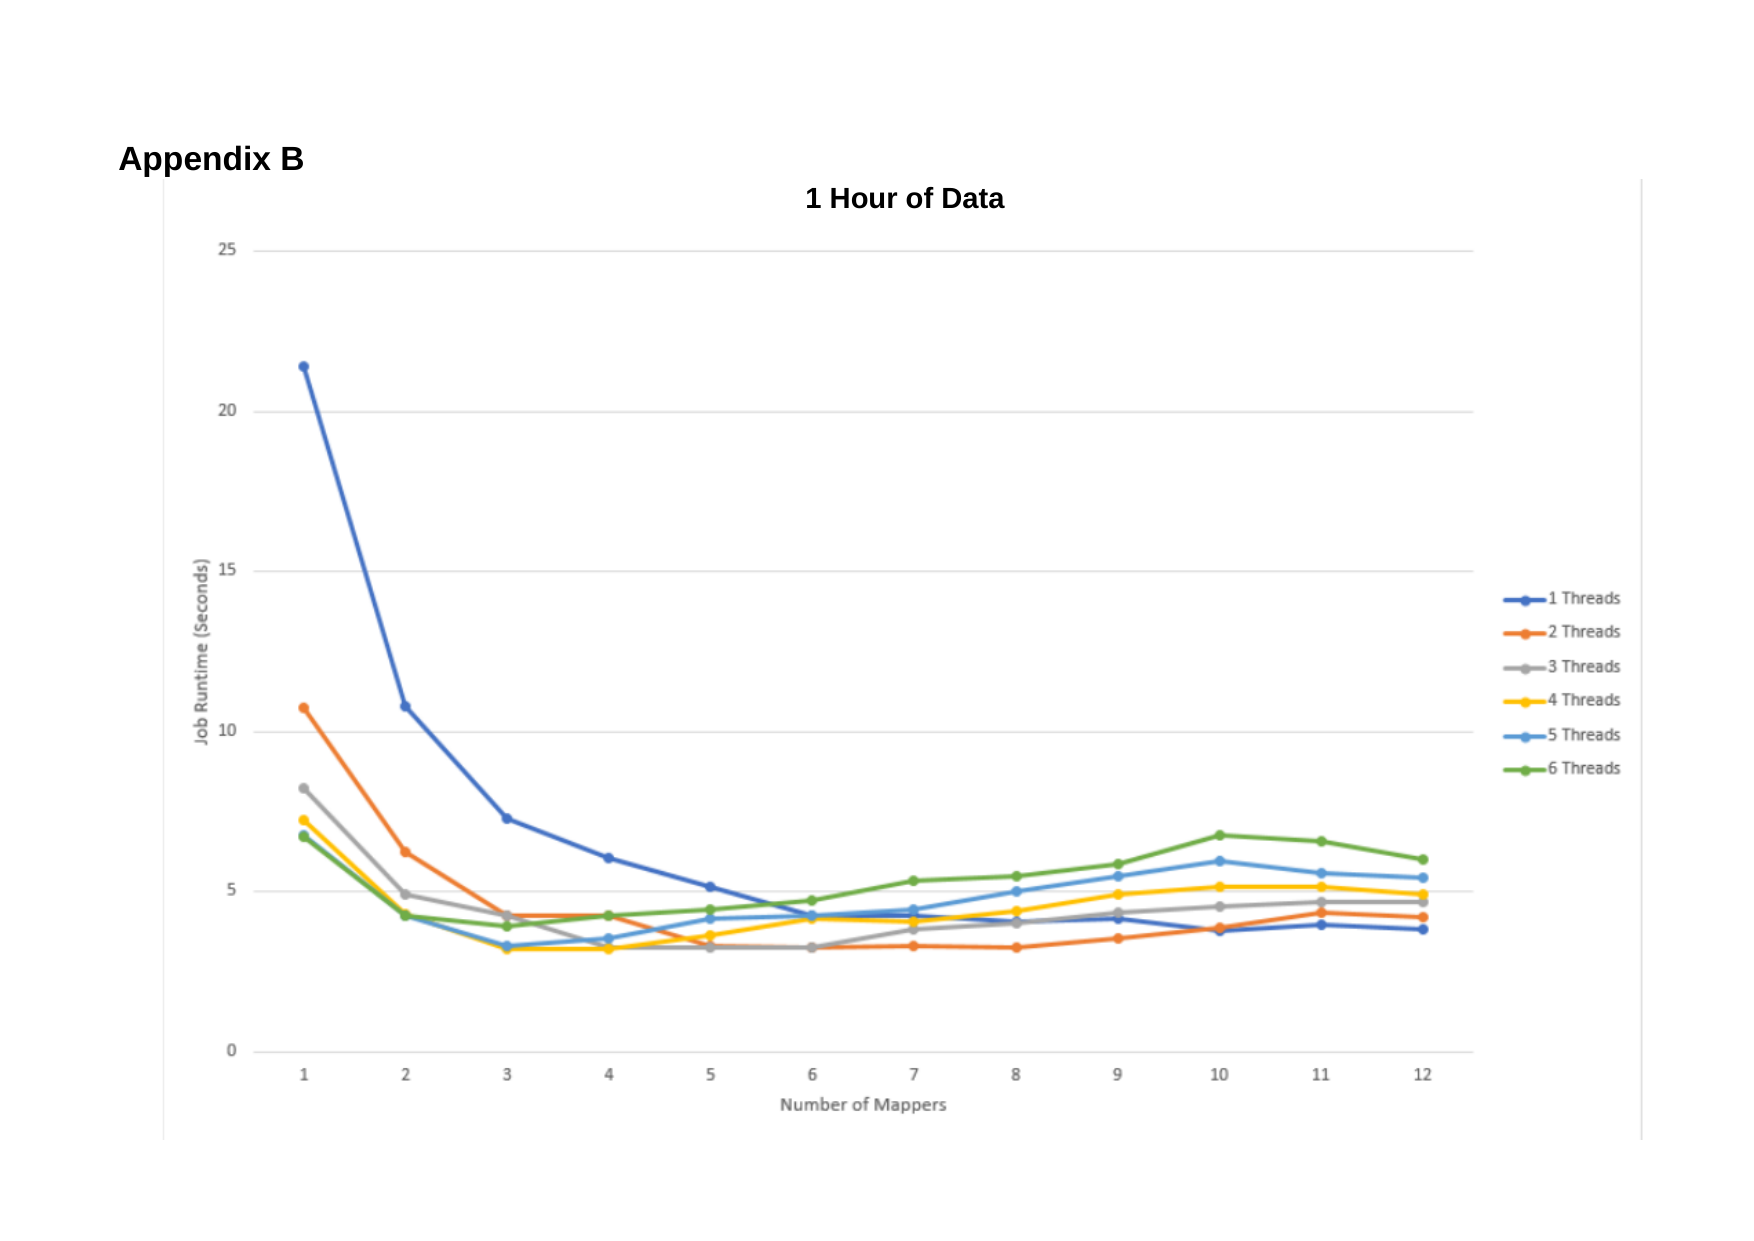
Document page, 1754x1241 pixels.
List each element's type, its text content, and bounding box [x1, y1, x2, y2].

subtitle Appendix B [118, 139, 1636, 178]
picture [162, 179, 1644, 1140]
